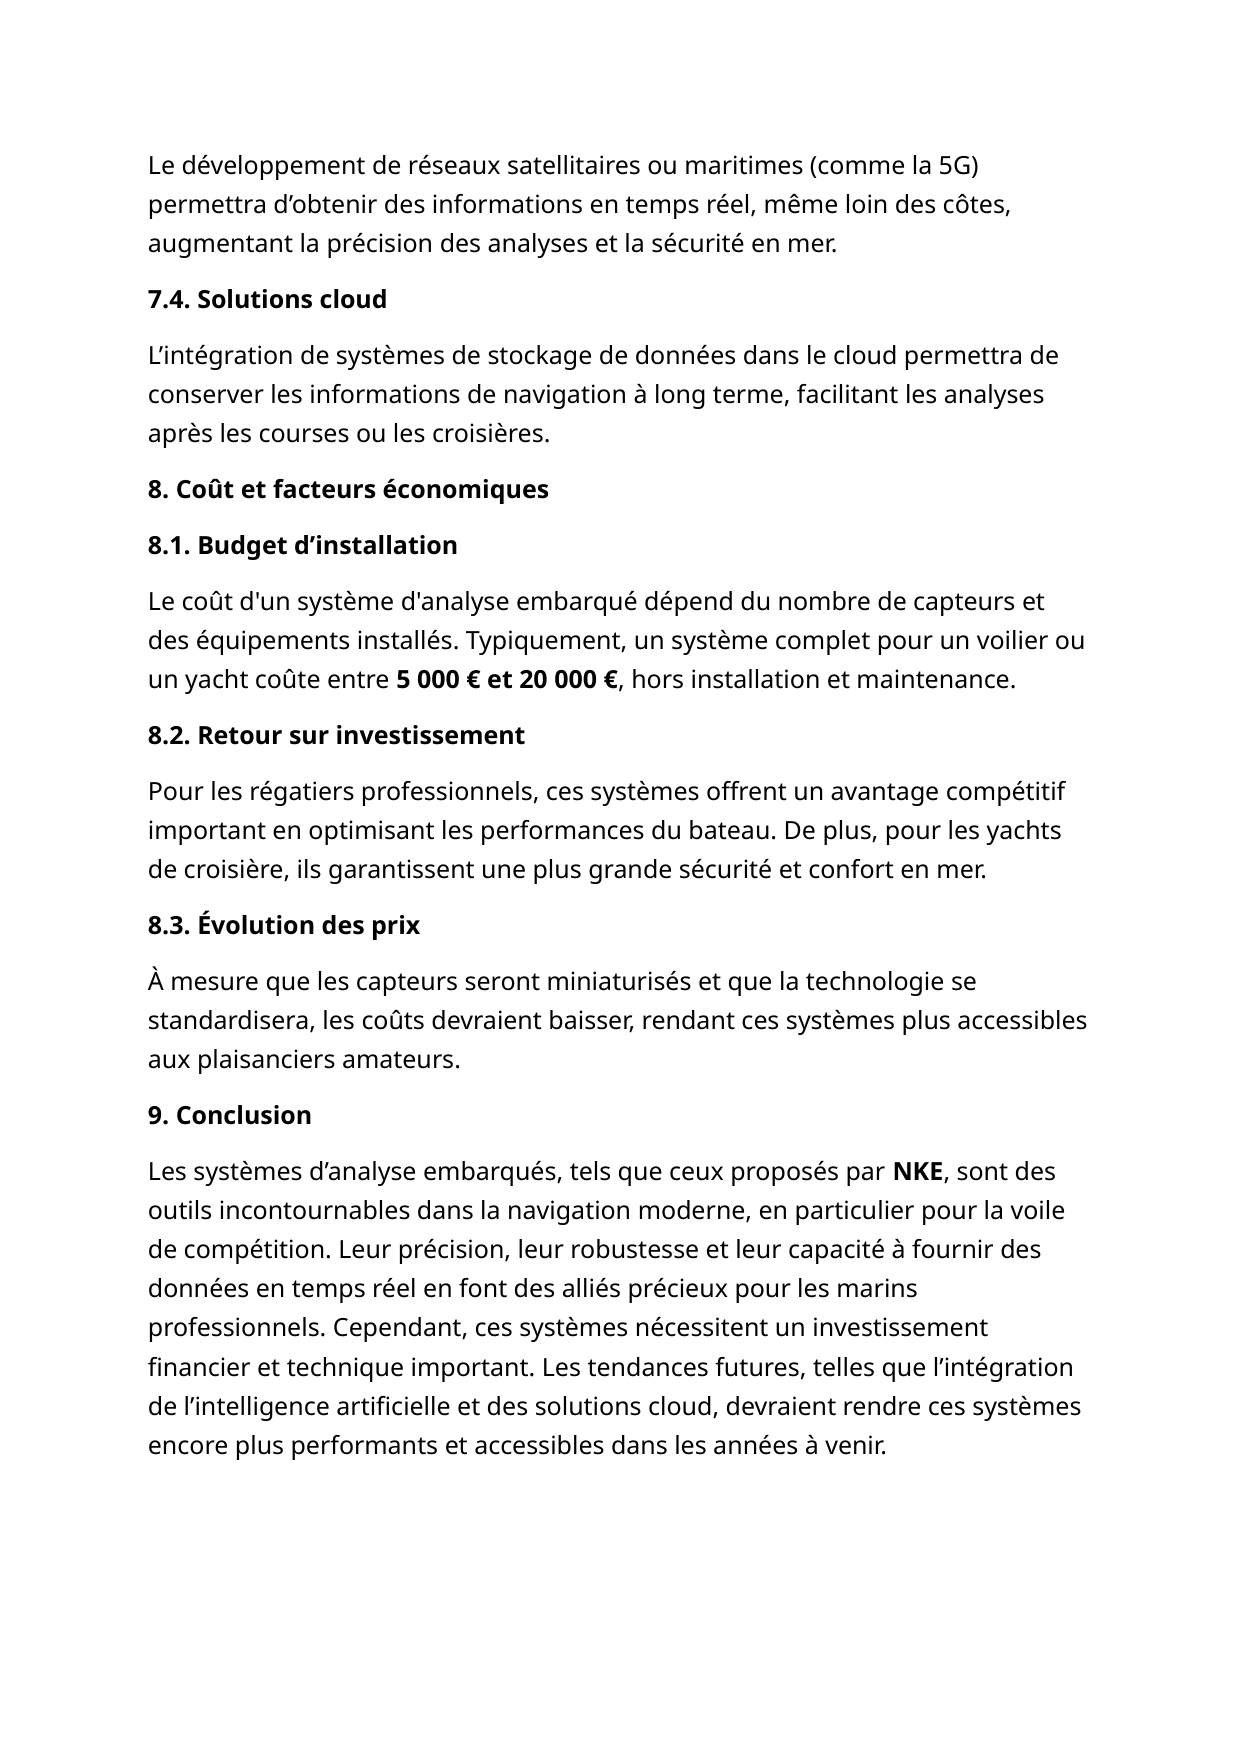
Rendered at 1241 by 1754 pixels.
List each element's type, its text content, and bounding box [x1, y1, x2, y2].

text Les systèmes d’analyse embarqués, tels que ceux proposés par NKE, sont des outils incontournables dans la navigation moderne, en particulier pour la voile de compétition. Leur précision, leur robustesse et leur capacité à fournir des données en temps réel en font des alliés précieux pour les marins professionnels. Cependant, ces systèmes nécessitent un investissement financier et technique important. Les tendances futures, telles que l’intégration de l’intelligence artificielle et des solutions cloud, devraient rendre ces systèmes encore plus performants et accessibles dans les années à venir. [148, 1153, 1093, 1462]
text 7.4. Solutions cloud [148, 282, 1093, 316]
text 8.3. Évolution des prix [148, 908, 1093, 942]
text 9. Conclusion [148, 1098, 1093, 1132]
text 8.2. Retour sur investissement [148, 718, 1093, 752]
text Le coût d'un système d'analyse embarqué dépend du nombre de capteurs et des équipements installés. Typiquement, un système complet pour un voilier ou un yacht coûte entre 5 000 € et 20 000 €, hors installation et maintenance. [148, 583, 1093, 696]
text 8.1. Budget d’installation [148, 528, 1093, 562]
text Pour les régatiers professionnels, ces systèmes offrent un avantage compétitif important en optimisant les performances du bateau. De plus, pour les yachts de croisière, ils garantissent une plus grande sécurité et confort en mer. [148, 773, 1093, 886]
text 8. Coût et facteurs économiques [148, 472, 1093, 506]
text L’intégration de systèmes de stockage de données dans le cloud permettra de conserver les informations de navigation à long terme, facilitant les analyses après les courses ou les croisières. [148, 338, 1093, 450]
text Le développement de réseaux satellitaires ou maritimes (comme la 5G) permettra d’obtenir des informations en temps réel, même loin des côtes, augmentant la précision des analyses et la sécurité en mer. [148, 148, 1093, 260]
text À mesure que les capteurs seront miniaturisés et que la technologie se standardisera, les coûts devraient baisser, rendant ces systèmes plus accessibles aux plaisanciers amateurs. [148, 963, 1093, 1076]
